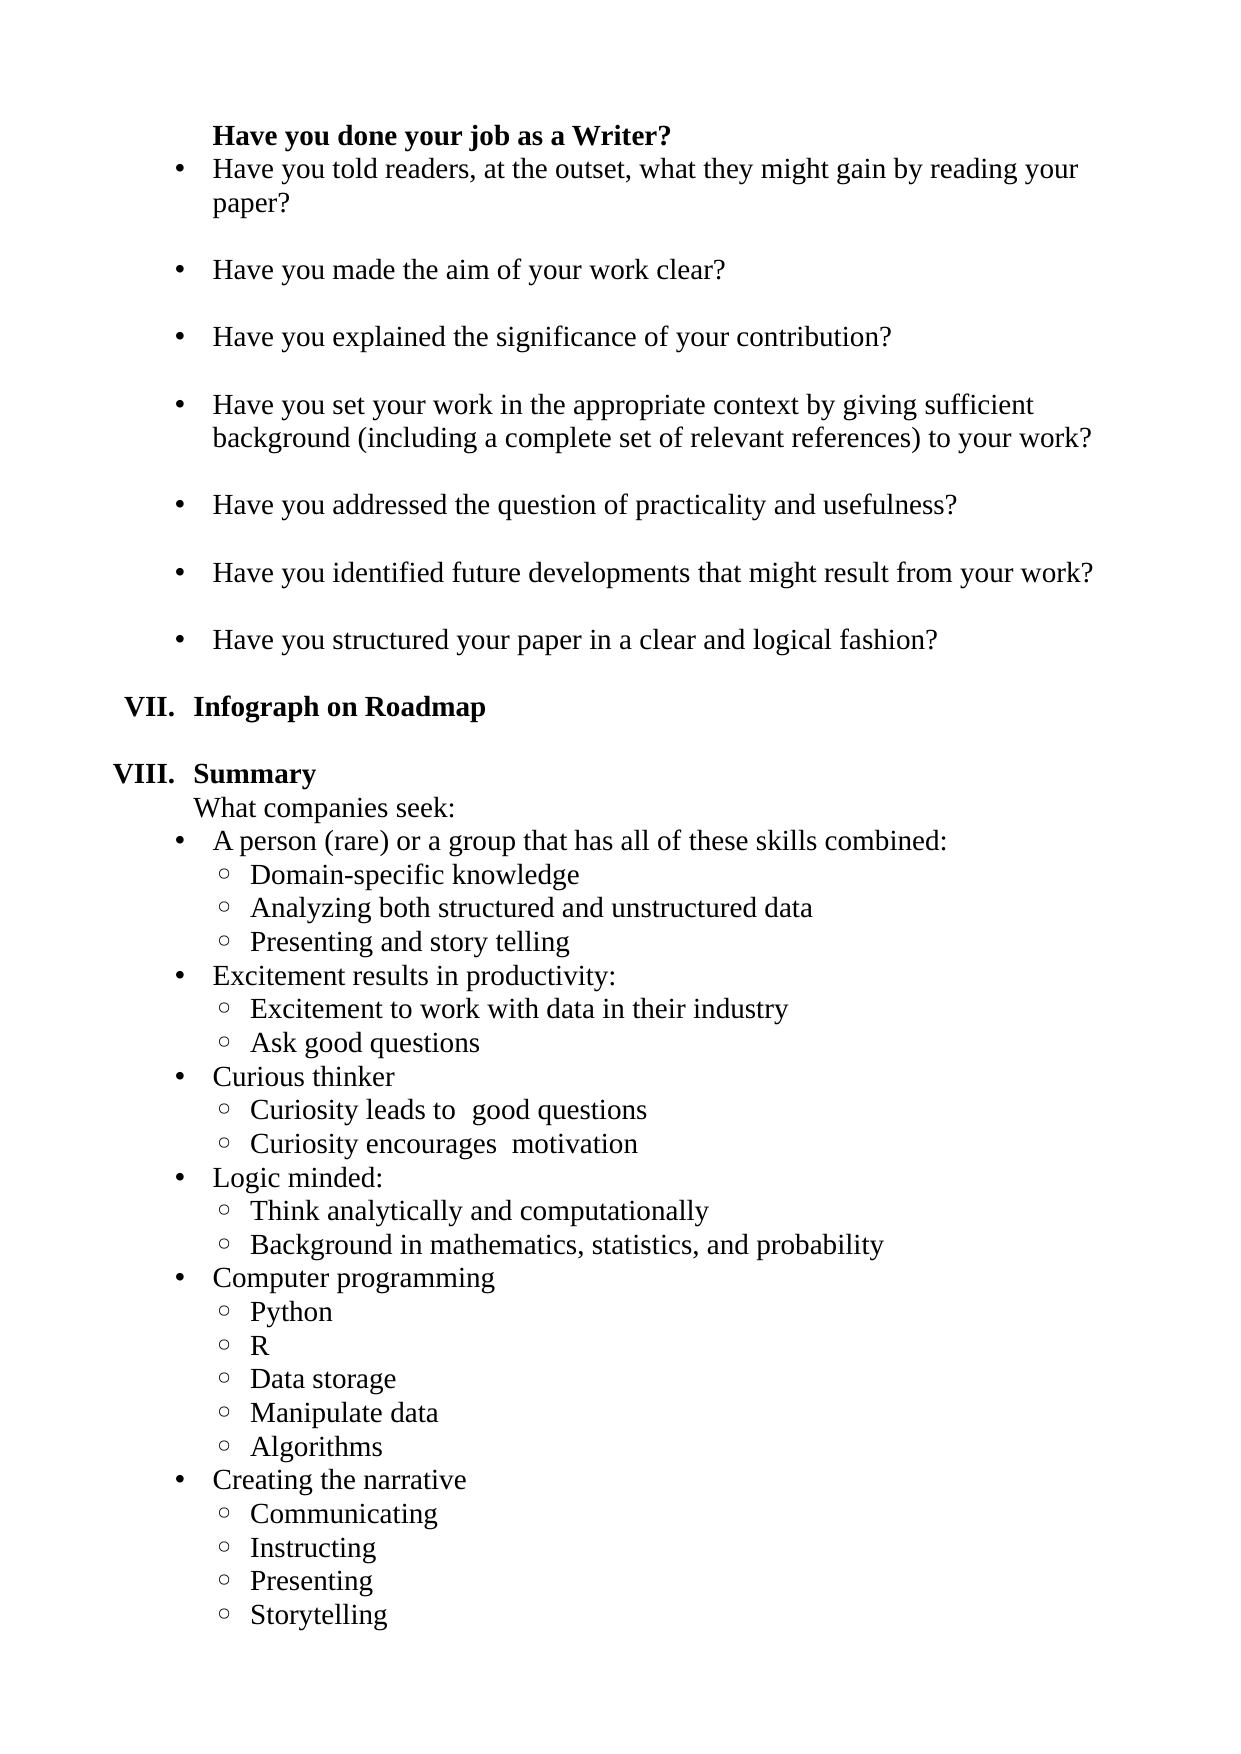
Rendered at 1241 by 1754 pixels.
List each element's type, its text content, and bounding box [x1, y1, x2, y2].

list Domain-specific knowledge [212, 857, 1122, 891]
list Computer programming [175, 1261, 1122, 1294]
list Have you addressed the question of practicality and usefulness? [175, 487, 1122, 521]
list R [212, 1328, 1122, 1362]
list Curiosity leads to good questions [212, 1092, 1122, 1126]
list Ask good questions [212, 1025, 1122, 1059]
list Think analytically and computationally [212, 1193, 1122, 1227]
list Curious thinker [175, 1059, 1122, 1092]
list Algorithms [212, 1429, 1122, 1462]
list Analyzing both structured and unstructured data [212, 891, 1122, 924]
list Creating the narrative [175, 1462, 1122, 1496]
list Excitement to work with data in their industry [212, 991, 1122, 1025]
list Have you structured your paper in a clear and logical fashion? [175, 622, 1122, 656]
list Curiosity encourages motivation [212, 1126, 1122, 1160]
list Excitement results in productivity: [175, 958, 1122, 991]
list A person (rare) or a group that has all of these skills combined: [175, 823, 1122, 857]
list Have you explained the significance of your contribution? [175, 319, 1122, 353]
list Summary [175, 756, 1122, 790]
list Have you told readers, at the outset, what they might gain by reading your paper? [175, 152, 1122, 219]
list Logic minded: [175, 1160, 1122, 1193]
list Background in mathematics, statistics, and probability [212, 1227, 1122, 1261]
list Have you set your work in the appropriate context by giving sufficient background (including a complete set of relevant references) to your work? [175, 387, 1122, 454]
list Data storage [212, 1362, 1122, 1395]
list Communicating [212, 1496, 1122, 1530]
list What companies seek: [175, 790, 1122, 823]
list Have you identified future developments that might result from your work? [175, 555, 1122, 588]
list Presenting and story telling [212, 924, 1122, 958]
list Have you done your job as a Writer? [175, 118, 1122, 152]
list Manipulate data [212, 1395, 1122, 1429]
list Have you made the aim of your work clear? [175, 252, 1122, 286]
list Presenting [212, 1563, 1122, 1597]
list Python [212, 1294, 1122, 1328]
list Instructing [212, 1530, 1122, 1563]
list Storytelling [212, 1597, 1122, 1631]
list Infograph on Roadmap [175, 689, 1122, 723]
